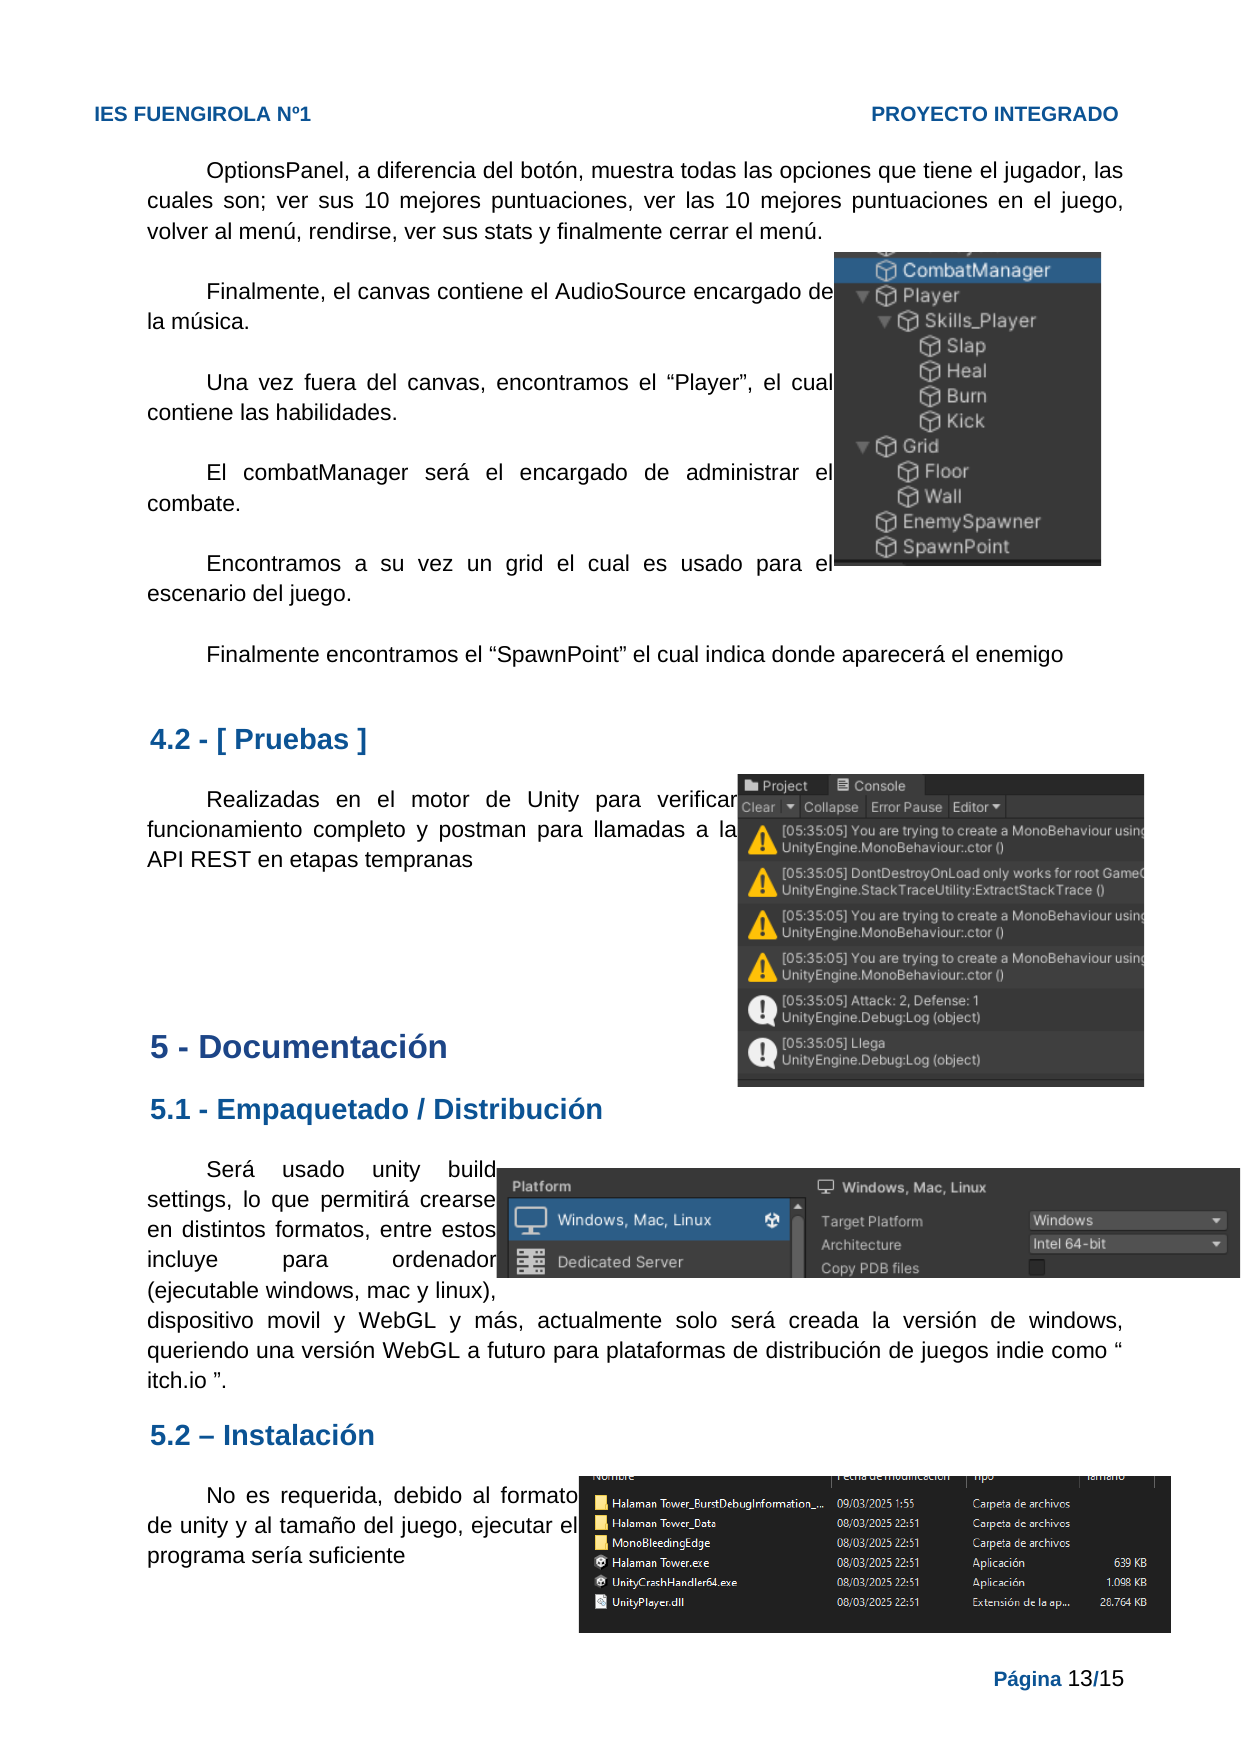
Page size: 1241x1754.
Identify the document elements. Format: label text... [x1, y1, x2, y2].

picture [496, 1168, 1241, 1278]
picture [737, 774, 1145, 1087]
text El combatManager será el encargado de administrar el combate. [147, 459, 834, 516]
subtitle 5.1 - Empaquetado / Distribución [150, 1092, 1124, 1126]
text No es requerida, debido al formato de unity y al tamaño del juego, ejecutar el programa sería suficiente [147, 1482, 578, 1569]
text Encontramos a su vez un grid el cual es usado para el escenario del juego. [147, 550, 1124, 606]
text Finalmente, el canvas contiene el AudioSource encargado de la música. [147, 278, 834, 334]
text Finalmente encontramos el “SpawnPoint” el cual indica donde aparecerá el enemigo [147, 641, 1124, 667]
text Realizadas en el motor de Unity para verificar funcionamiento completo y postman para llamadas a la API REST en etapas tempranas [147, 786, 737, 872]
text Será usado unity build settings, lo que permitirá crearse en distintos formatos, entre estos incluye para ordenador (ejecutable windows, mac y linux), dispositivo movil y WebGL y más, actualmente solo será creada la versión de windows, queriendo una versión WebGL a futuro para plataformas de distribución de juegos indie como “ itch.io ”. [147, 1156, 1124, 1393]
text OptionsPanel, a diferencia del botón, muestra todas las opciones que tiene el jugador, las cuales son; ver sus 10 mejores puntuaciones, ver las 10 mejores puntuaciones en el juego, volver al menú, rendirse, ver sus stats y finalmente cerrar el menú. [147, 157, 1124, 244]
subtitle 5 - Documentación [150, 1027, 737, 1065]
text [1102, 459, 1124, 516]
subtitle 4.2 - [ Pruebas ] [150, 722, 1124, 755]
subtitle 5.2 – Instalación [150, 1418, 1124, 1452]
picture [578, 1476, 1171, 1633]
text Una vez fuera del canvas, encontramos el “Player”, el cual contiene las habilidades. [147, 369, 834, 425]
picture [834, 252, 1102, 566]
